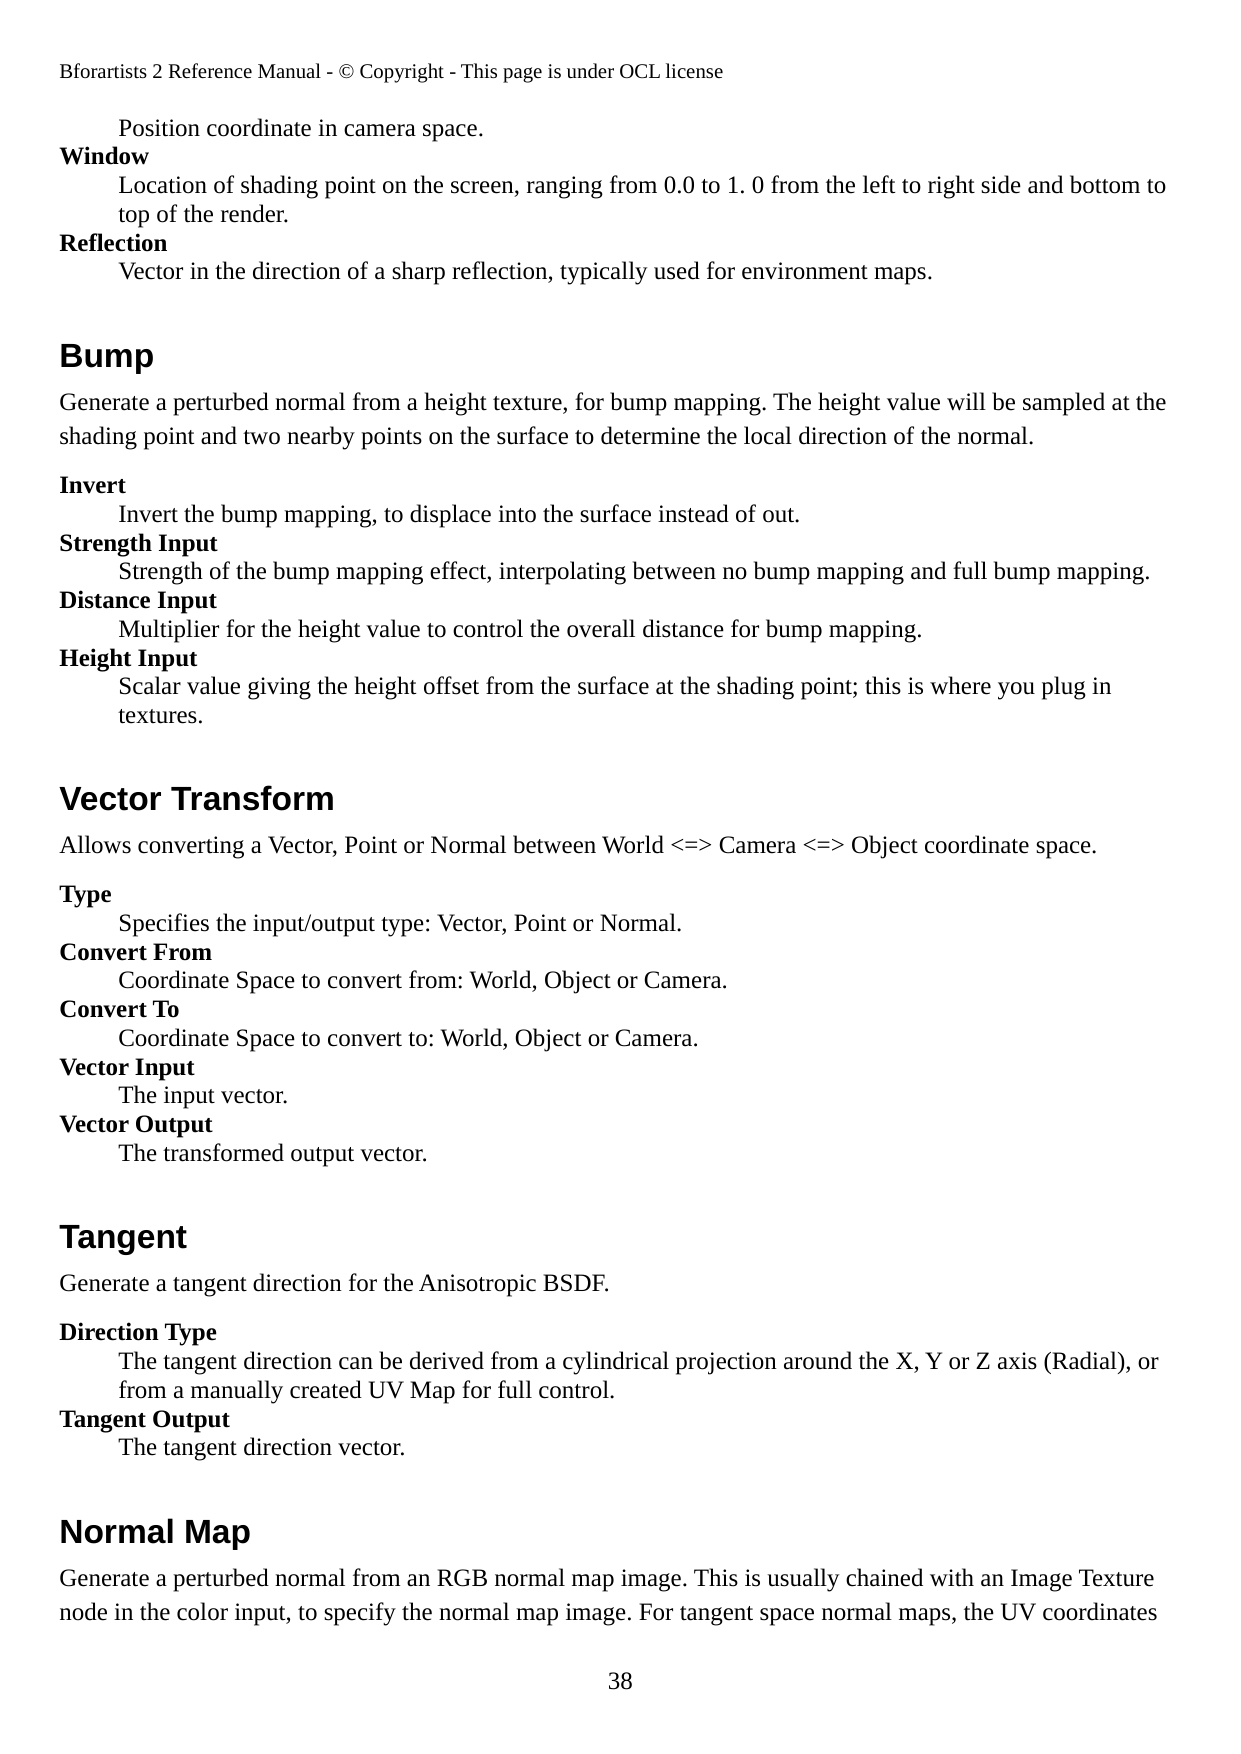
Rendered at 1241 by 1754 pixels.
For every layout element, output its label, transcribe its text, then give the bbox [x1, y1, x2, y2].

list Coordinate Space to convert from: World, Object or Camera. [118, 966, 1181, 994]
subtitle Strength Input [59, 528, 1181, 556]
subtitle Reflection [59, 228, 1181, 256]
text Allows converting a Vector, Point or Normal between World <=> Camera <=> Object coordinate space. [59, 830, 1181, 859]
list Scalar value giving the height offset from the surface at the shading point; this is where you plug in textures. [118, 671, 1181, 729]
list The tangent direction can be derived from a cylindrical projection around the X, Y or Z axis (Radial), or from a manually created UV Map for full control. [118, 1346, 1181, 1404]
list Position coordinate in camera space. [118, 113, 1181, 141]
list The tangent direction vector. [118, 1432, 1181, 1461]
list The input vector. [118, 1081, 1181, 1109]
subtitle Vector Output [59, 1109, 1181, 1138]
text Generate a perturbed normal from an RGB normal map image. This is usually chained with an Image Texture node in the color input, to specify the normal map image. For tangent space normal maps, the UV coordinates [59, 1563, 1181, 1626]
subtitle Height Input [59, 643, 1181, 671]
text Generate a tangent direction for the Anisotropic BSDF. [59, 1268, 1181, 1297]
subtitle Convert From [59, 937, 1181, 966]
subtitle Direction Type [59, 1317, 1181, 1346]
subtitle Vector Transform [59, 779, 1181, 818]
subtitle Tangent Output [59, 1404, 1181, 1432]
list Strength of the bump mapping effect, interpolating between no bump mapping and full bump mapping. [118, 556, 1181, 585]
text Generate a perturbed normal from a height texture, for bump mapping. The height value will be sampled at the shading point and two nearby points on the surface to determine the local direction of the normal. [59, 387, 1181, 450]
list Invert the bump mapping, to displace into the surface instead of out. [118, 499, 1181, 528]
list Vector in the direction of a sharp reflection, typically used for environment maps. [118, 256, 1181, 285]
subtitle Invert [59, 470, 1181, 499]
subtitle Tangent [59, 1217, 1181, 1256]
subtitle Distance Input [59, 585, 1181, 614]
list Multiplier for the height value to control the overall distance for bump mapping. [118, 614, 1181, 643]
subtitle Vector Input [59, 1052, 1181, 1081]
subtitle Window [59, 141, 1181, 170]
subtitle Convert To [59, 994, 1181, 1023]
subtitle Normal Map [59, 1511, 1181, 1550]
list Coordinate Space to convert to: World, Object or Camera. [118, 1023, 1181, 1052]
list The transformed output vector. [118, 1138, 1181, 1167]
subtitle Bump [59, 335, 1181, 374]
subtitle Type [59, 879, 1181, 908]
list Specifies the input/output type: Vector, Point or Normal. [118, 908, 1181, 937]
list Location of shading point on the screen, ranging from 0.0 to 1. 0 from the left to right side and bottom to top of the render. [118, 170, 1181, 228]
